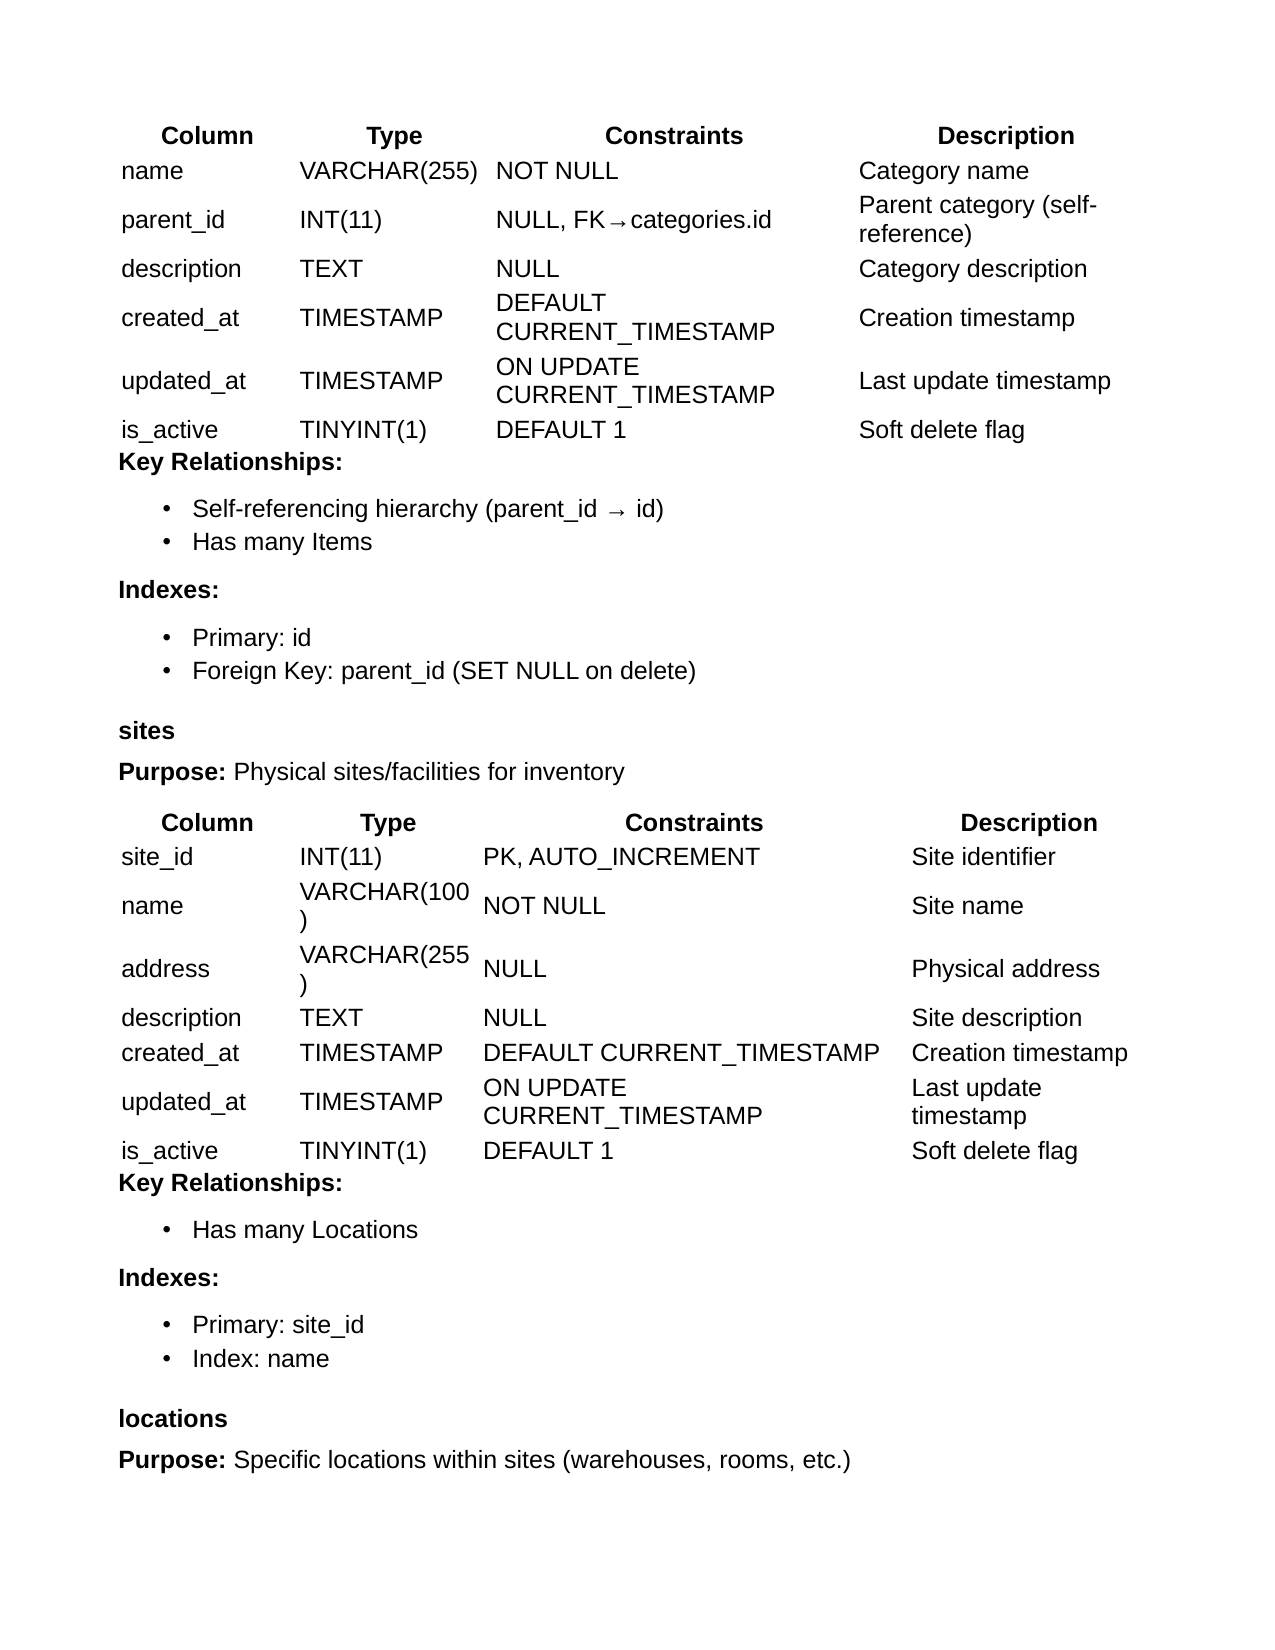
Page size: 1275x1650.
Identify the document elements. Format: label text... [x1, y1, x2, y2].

table_cell Site name [909, 874, 1149, 937]
text Indexes: [118, 575, 1157, 604]
table_cell created_at [118, 1035, 296, 1070]
list Foreign Key: parent_id (SET NULL on delete) [162, 656, 1157, 684]
table_cell NOT NULL [480, 874, 908, 937]
table_cell TEXT [296, 251, 493, 285]
list Has many Items [162, 527, 1157, 556]
table_cell TINYINT(1) [296, 412, 493, 446]
table_cell name [118, 153, 296, 187]
table_header Column [118, 805, 296, 839]
list Primary: site_id [162, 1311, 1157, 1339]
table_cell parent_id [118, 187, 296, 251]
table_header Constraints [493, 118, 856, 153]
text Indexes: [118, 1263, 1157, 1292]
table_cell is_active [118, 1133, 296, 1168]
table_header Description [856, 118, 1157, 153]
table_cell TIMESTAMP [296, 1035, 480, 1070]
table_cell NOT NULL [493, 153, 856, 187]
table_cell is_active [118, 412, 296, 446]
table_cell NULL [480, 1001, 908, 1035]
table_cell TEXT [296, 1001, 480, 1035]
text Key Relationships: [118, 446, 1157, 475]
table_cell DEFAULT 1 [493, 412, 856, 446]
table_cell Creation timestamp [909, 1035, 1149, 1070]
table_cell name [118, 874, 296, 937]
table_cell TIMESTAMP [296, 349, 493, 412]
table_cell updated_at [118, 1070, 296, 1133]
table_cell TIMESTAMP [296, 285, 493, 348]
list Has many Locations [162, 1215, 1157, 1244]
text Purpose: Specific locations within sites (warehouses, rooms, etc.) [118, 1445, 1157, 1474]
table_cell Soft delete flag [856, 412, 1157, 446]
list Index: name [162, 1344, 1157, 1372]
table_cell Creation timestamp [856, 285, 1157, 348]
table_cell description [118, 1001, 296, 1035]
table_header Type [296, 118, 493, 153]
table_cell Site identifier [909, 839, 1149, 874]
table_cell Parent category (self-reference) [856, 187, 1157, 251]
table_cell NULL, FK→categories.id [493, 187, 856, 251]
table_header Constraints [480, 805, 908, 839]
table_cell created_at [118, 285, 296, 348]
text Key Relationships: [118, 1168, 1157, 1196]
table_cell Category description [856, 251, 1157, 285]
table_header Description [909, 805, 1149, 839]
table_cell TINYINT(1) [296, 1133, 480, 1168]
subtitle locations [118, 1404, 1157, 1433]
table_cell INT(11) [296, 839, 480, 874]
table_cell Site description [909, 1001, 1149, 1035]
table_cell ON UPDATE CURRENT_TIMESTAMP [480, 1070, 908, 1133]
list Self-referencing hierarchy (parent_id → id) [162, 494, 1157, 523]
table_cell VARCHAR(255) [296, 937, 480, 1001]
table_cell VARCHAR(255) [296, 153, 493, 187]
text Purpose: Physical sites/facilities for inventory [118, 757, 1157, 786]
table_cell NULL [493, 251, 856, 285]
table_cell DEFAULT CURRENT_TIMESTAMP [480, 1035, 908, 1070]
table_cell Last update timestamp [909, 1070, 1149, 1133]
table_cell description [118, 251, 296, 285]
table_cell updated_at [118, 349, 296, 412]
table_cell Soft delete flag [909, 1133, 1149, 1168]
table_cell INT(11) [296, 187, 493, 251]
list Primary: id [162, 622, 1157, 651]
table_cell NULL [480, 937, 908, 1001]
table_cell TIMESTAMP [296, 1070, 480, 1133]
table_cell site_id [118, 839, 296, 874]
table_cell Category name [856, 153, 1157, 187]
table_cell Physical address [909, 937, 1149, 1001]
table_header Column [118, 118, 296, 153]
table_cell VARCHAR(100) [296, 874, 480, 937]
table_cell Last update timestamp [856, 349, 1157, 412]
table_cell ON UPDATE CURRENT_TIMESTAMP [493, 349, 856, 412]
table_cell DEFAULT CURRENT_TIMESTAMP [493, 285, 856, 348]
table_cell PK, AUTO_INCREMENT [480, 839, 908, 874]
table_cell address [118, 937, 296, 1001]
subtitle sites [118, 716, 1157, 744]
table_header Type [296, 805, 480, 839]
table_cell DEFAULT 1 [480, 1133, 908, 1168]
